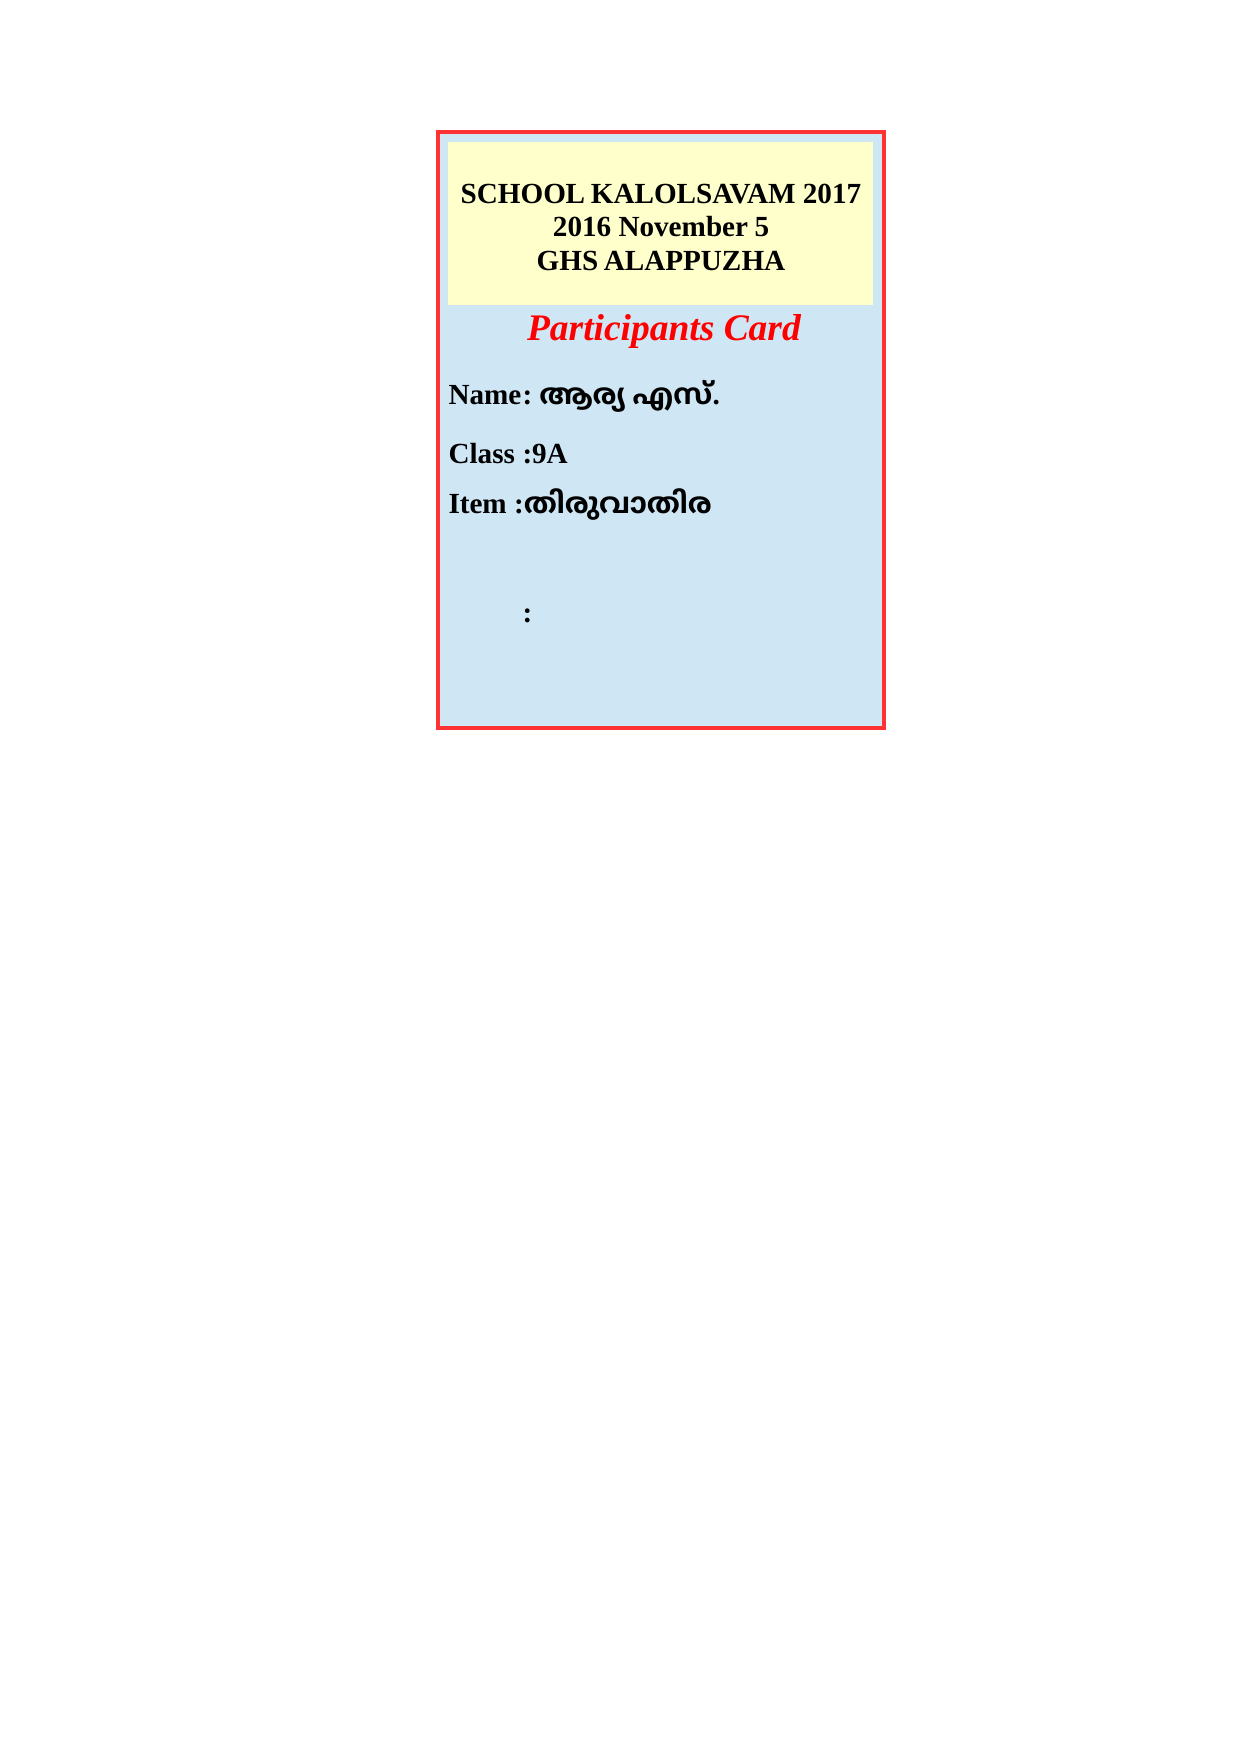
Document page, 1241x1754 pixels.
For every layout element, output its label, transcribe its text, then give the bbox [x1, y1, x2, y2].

text 2016 November 5 [448, 209, 873, 243]
text SCHOOL KALOLSAVAM 2017 [448, 176, 873, 209]
text Participants Card [448, 305, 873, 348]
text Name : ആര്യ എസ്. [448, 377, 873, 416]
text ­ [118, 118, 1122, 147]
text GHS ALAPPUZHA [448, 243, 873, 277]
text : [448, 595, 873, 629]
text Item :തിരുവാതിര [448, 486, 873, 526]
text Class :9A [448, 436, 873, 469]
